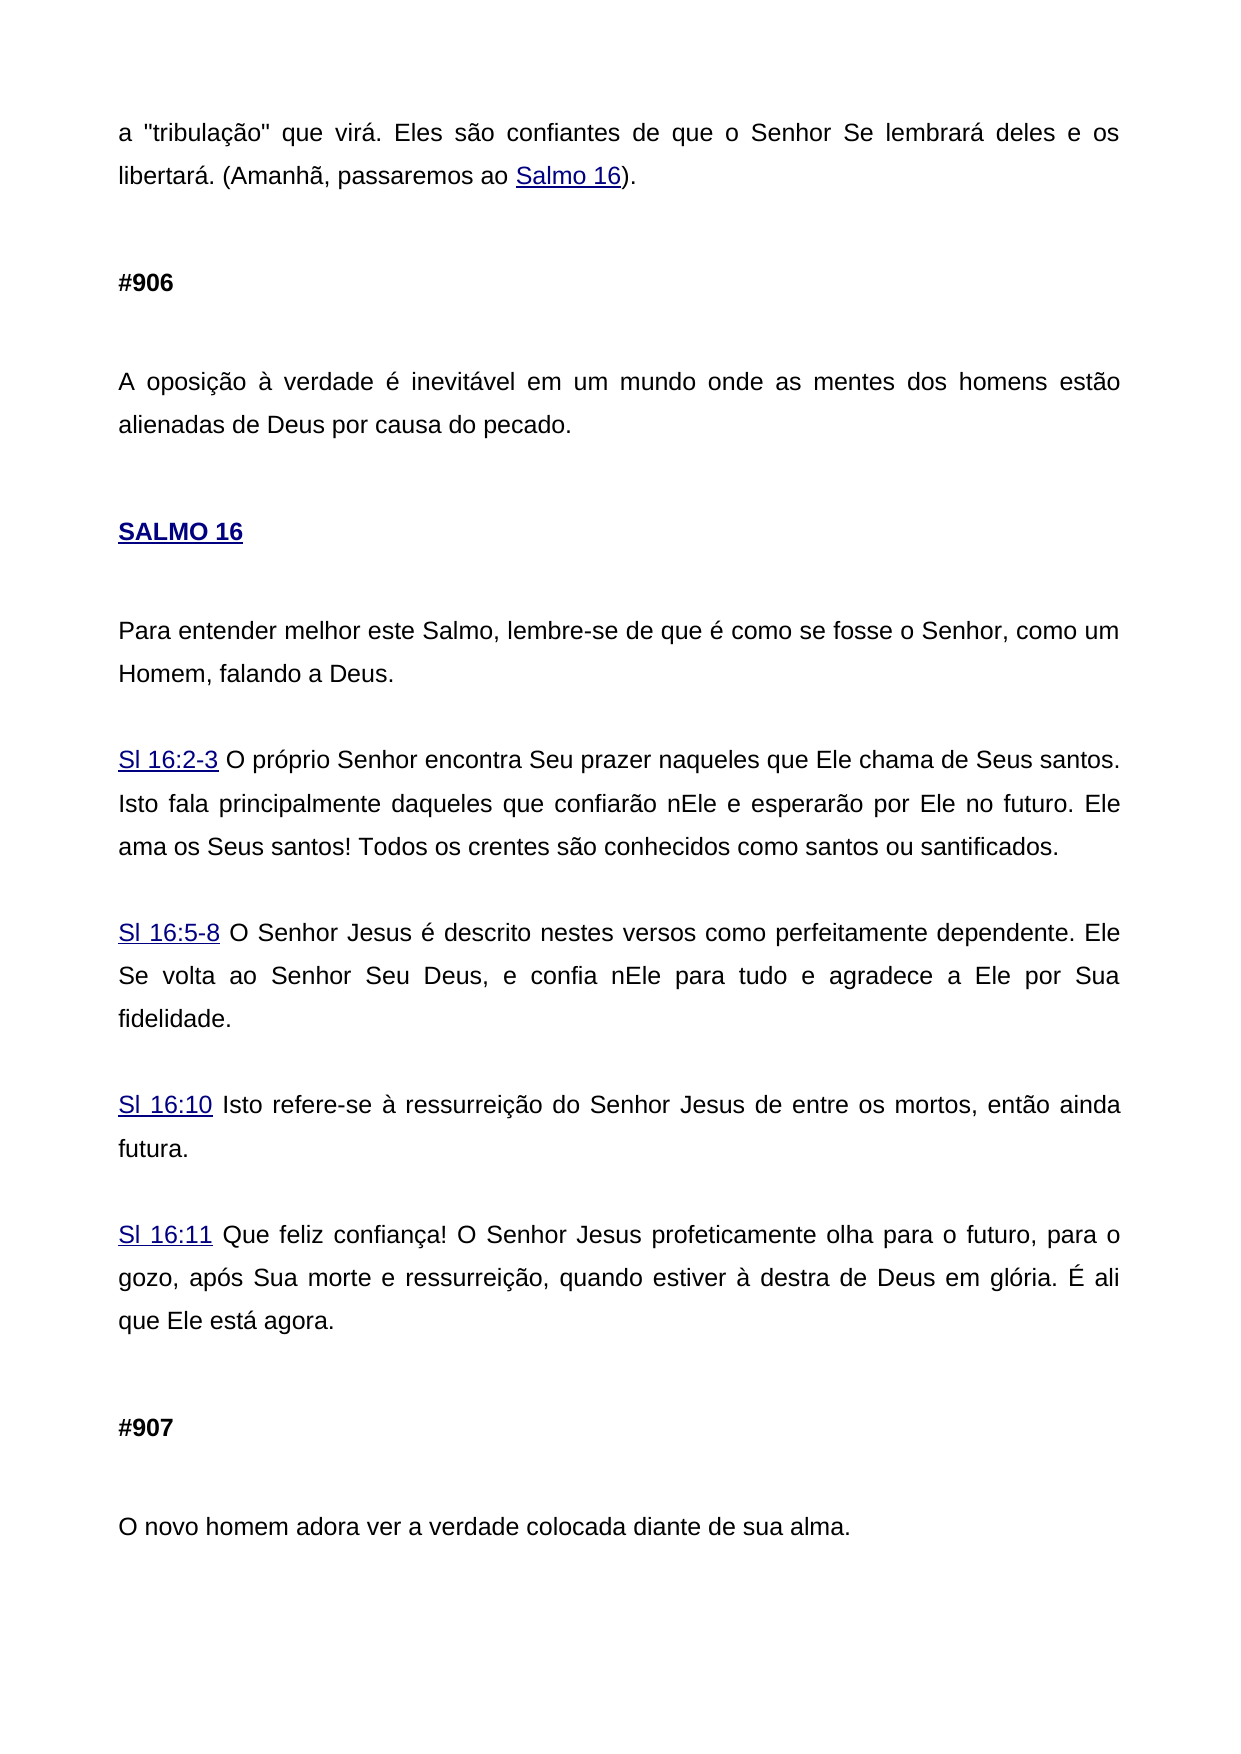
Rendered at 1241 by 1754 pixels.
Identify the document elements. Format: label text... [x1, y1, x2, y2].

text O novo homem adora ver a verdade colocada diante de sua alma. [118, 1512, 1122, 1541]
subtitle SALMO 16 [118, 517, 1122, 546]
text Sl 16:11 Que feliz confiança! O Senhor Jesus profeticamente olha para o futuro, para o gozo, após Sua morte e ressurreição, quando estiver à destra de Deus em glória. É ali que Ele está agora. [118, 1220, 1122, 1335]
text Sl 16:5-8 O Senhor Jesus é descrito nestes versos como perfeitamente dependente. Ele Se volta ao Senhor Seu Deus, e confia nEle para tudo e agradece a Ele por Sua fidelidade. [118, 918, 1122, 1033]
subtitle #906 [118, 268, 1122, 297]
subtitle #907 [118, 1413, 1122, 1442]
text Para entender melhor este Salmo, lembre-se de que é como se fosse o Senhor, como um Homem, falando a Deus. [118, 616, 1122, 688]
text Sl 16:10 Isto refere-se à ressurreição do Senhor Jesus de entre os mortos, então ainda futura. [118, 1090, 1122, 1162]
text A oposição à verdade é inevitável em um mundo onde as mentes dos homens estão alienadas de Deus por causa do pecado. [118, 367, 1122, 439]
text a "tribulação" que virá. Eles são confiantes de que o Senhor Se lembrará deles e os libertará. (Amanhã, passaremos ao Salmo 16). [118, 118, 1122, 190]
text Sl 16:2-3 O próprio Senhor encontra Seu prazer naqueles que Ele chama de Seus santos. Isto fala principalmente daqueles que confiarão nEle e esperarão por Ele no futuro. Ele ama os Seus santos! Todos os crentes são conhecidos como santos ou santificados. [118, 745, 1122, 860]
